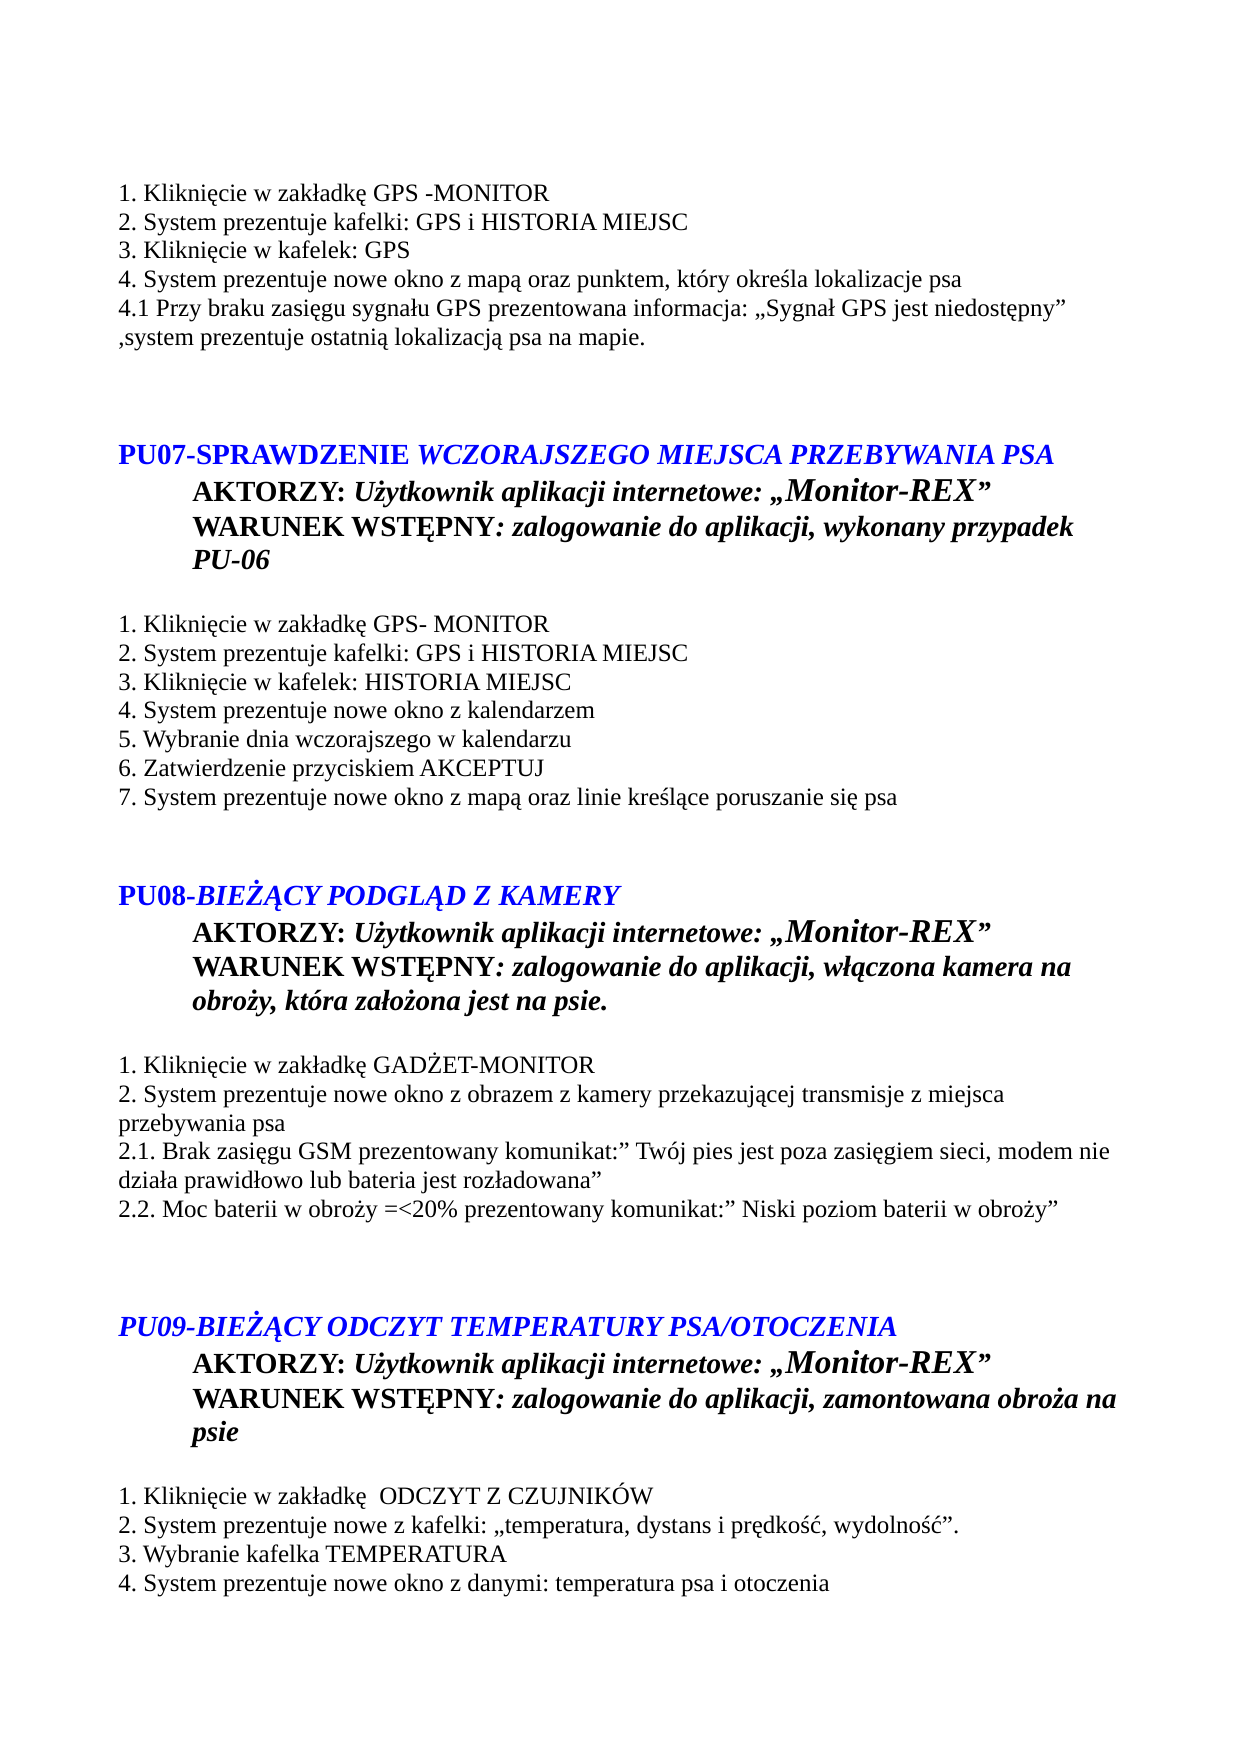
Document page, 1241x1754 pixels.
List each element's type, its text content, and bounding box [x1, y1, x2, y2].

text AKTORZY: Użytkownik aplikacji internetowe: „Monitor-REX” [118, 1342, 1122, 1381]
text PU09-BIEŻĄCY ODCZYT TEMPERATURY PSA/OTOCZENIA [118, 1309, 1122, 1342]
text AKTORZY: Użytkownik aplikacji internetowe: „Monitor-REX” [118, 470, 1122, 509]
text 4. System prezentuje nowe okno z danymi: temperatura psa i otoczenia [118, 1568, 1122, 1596]
text WARUNEK WSTĘPNY: zalogowanie do aplikacji, włączona kamera na obroży, która założona jest na psie. [118, 949, 1122, 1017]
text ,system prezentuje ostatnią lokalizacją psa na mapie. [118, 322, 1122, 351]
text 2. System prezentuje kafelki: GPS i HISTORIA MIEJSC [118, 638, 1122, 667]
text 1. Kliknięcie w zakładkę GPS- MONITOR [118, 609, 1122, 638]
text PU07-SPRAWDZENIE WCZORAJSZEGO MIEJSCA PRZEBYWANIA PSA [118, 437, 1122, 470]
text 2. System prezentuje kafelki: GPS i HISTORIA MIEJSC [118, 207, 1122, 236]
text 5. Wybranie dnia wczorajszego w kalendarzu [118, 724, 1122, 753]
text 4. System prezentuje nowe okno z kalendarzem [118, 696, 1122, 724]
text 2. System prezentuje nowe okno z obrazem z kamery przekazującej transmisje z miejsca przebywania psa [118, 1079, 1122, 1136]
text 2. System prezentuje nowe z kafelki: „temperatura, dystans i prędkość, wydolność”. [118, 1510, 1122, 1539]
text 6. Zatwierdzenie przyciskiem AKCEPTUJ [118, 753, 1122, 782]
text 3. Kliknięcie w kafelek: GPS [118, 236, 1122, 264]
text PU08-BIEŻĄCY PODGLĄD Z KAMERY [118, 878, 1122, 911]
text 3. Wybranie kafelka TEMPERATURA [118, 1539, 1122, 1568]
text 7. System prezentuje nowe okno z mapą oraz linie kreślące poruszanie się psa [118, 782, 1122, 811]
text 1. Kliknięcie w zakładkę GADŻET-MONITOR [118, 1050, 1122, 1079]
text 4. System prezentuje nowe okno z mapą oraz punktem, który określa lokalizacje psa [118, 264, 1122, 293]
text 1. Kliknięcie w zakładkę GPS -MONITOR [118, 178, 1122, 207]
text WARUNEK WSTĘPNY: zalogowanie do aplikacji, wykonany przypadek PU-06 [118, 509, 1122, 576]
text 2.1. Brak zasięgu GSM prezentowany komunikat:” Twój pies jest poza zasięgiem sieci, modem nie działa prawidłowo lub bateria jest rozładowana” [118, 1136, 1122, 1194]
text 2.2. Moc baterii w obroży =<20% prezentowany komunikat:” Niski poziom baterii w obroży” [118, 1194, 1122, 1223]
text 1. Kliknięcie w zakładkę ODCZYT Z CZUJNIKÓW [118, 1481, 1122, 1510]
text AKTORZY: Użytkownik aplikacji internetowe: „Monitor-REX” [118, 911, 1122, 949]
text WARUNEK WSTĘPNY: zalogowanie do aplikacji, zamontowana obroża na psie [118, 1381, 1122, 1448]
text 4.1 Przy braku zasięgu sygnału GPS prezentowana informacja: „Sygnał GPS jest niedostępny” [118, 293, 1122, 322]
text 3. Kliknięcie w kafelek: HISTORIA MIEJSC [118, 667, 1122, 696]
